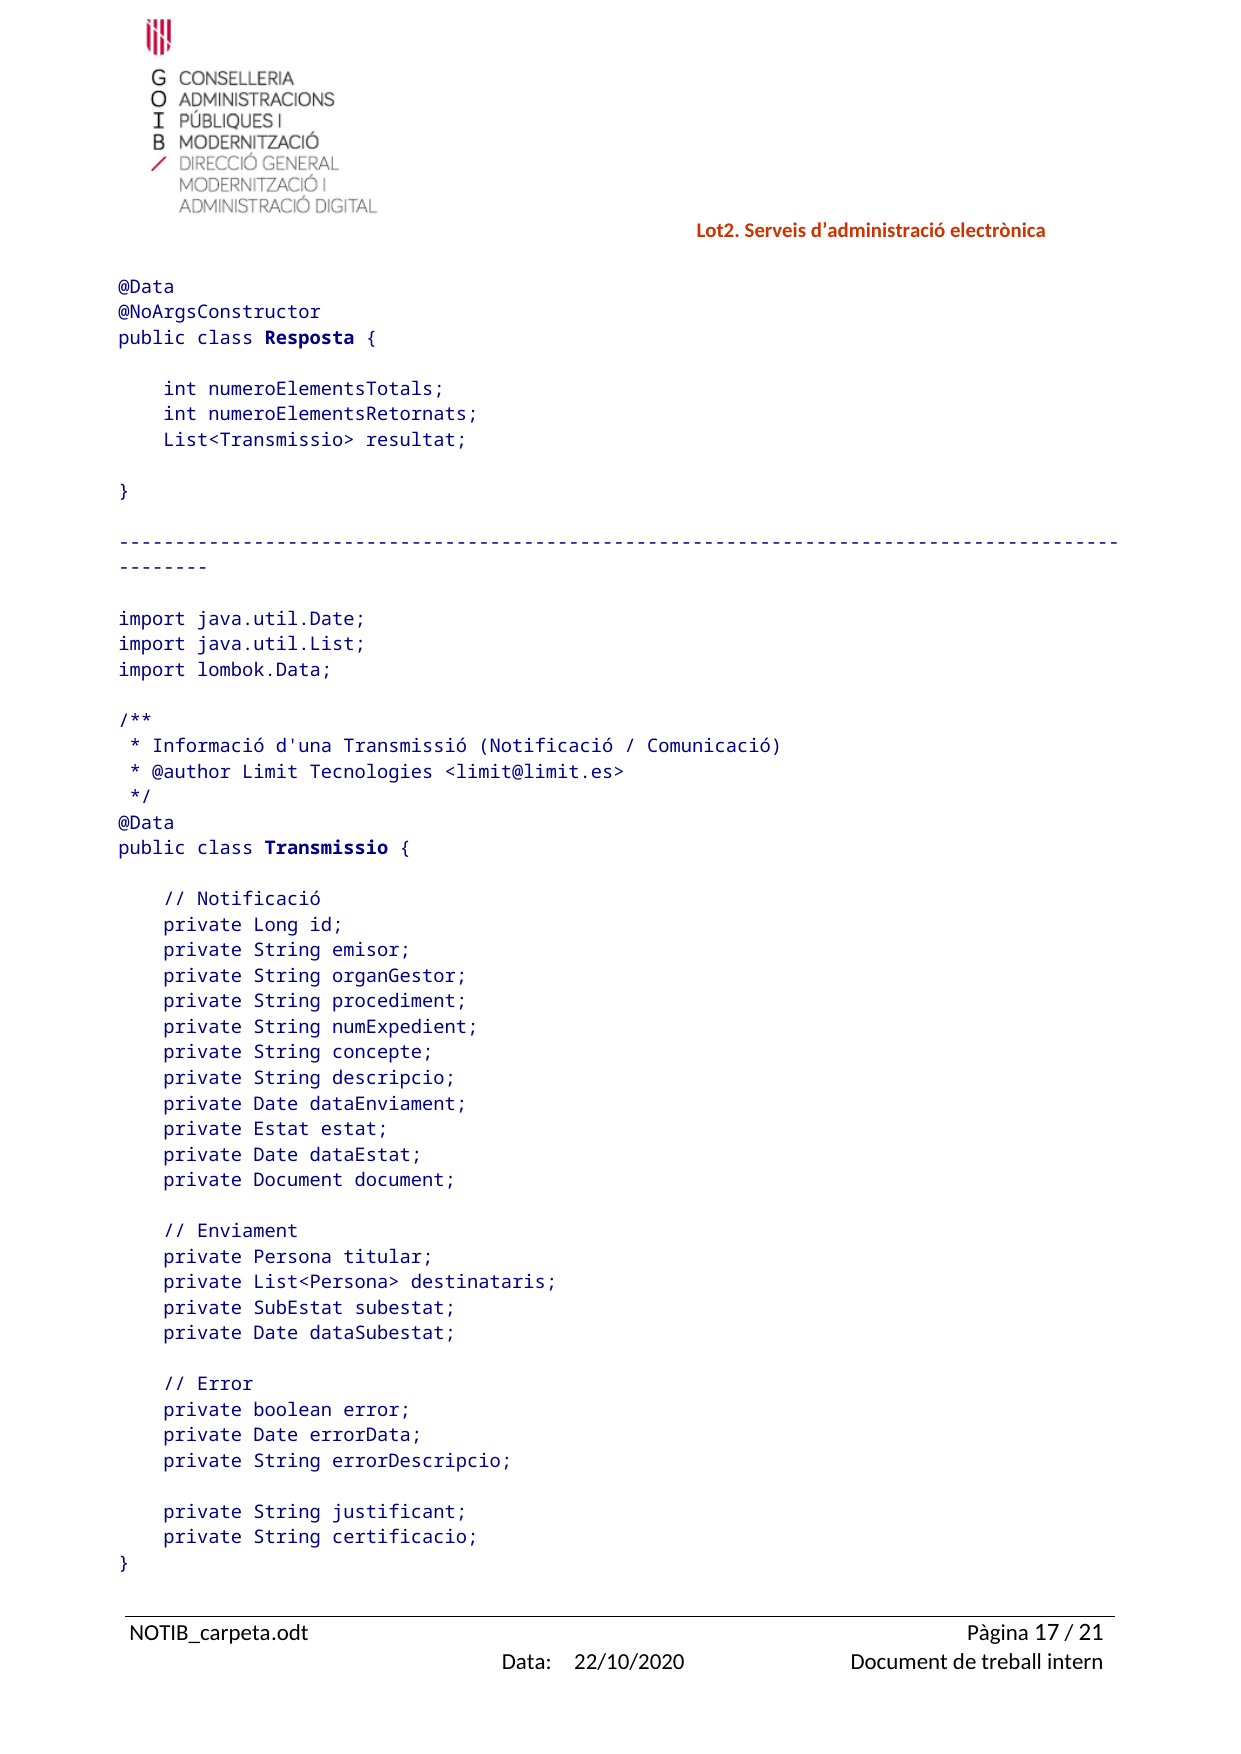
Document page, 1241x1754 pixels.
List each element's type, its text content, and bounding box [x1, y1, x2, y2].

text private SubEstat subestat; [118, 1294, 1122, 1319]
text List<Transmissio> resultat; [118, 426, 1122, 452]
text // Notificació [118, 886, 1122, 911]
text private String concepte; [118, 1039, 1122, 1064]
text /** [118, 707, 1122, 732]
text private Date dataSubestat; [118, 1319, 1122, 1345]
text @Data [118, 809, 1122, 834]
text import lombok.Data; [118, 656, 1122, 681]
text public class Resposta { [118, 324, 1122, 350]
text private Document document; [118, 1166, 1122, 1192]
text private Date dataEstat; [118, 1141, 1122, 1166]
text import java.util.Date; [118, 605, 1122, 630]
text private String errorDescripcio; [118, 1447, 1122, 1473]
text private String numExpedient; [118, 1013, 1122, 1039]
text private String justificant; [118, 1498, 1122, 1524]
text } [118, 1549, 1122, 1575]
text import java.util.List; [118, 630, 1122, 656]
text @Data [118, 273, 1122, 299]
text int numeroElementsRetornats; [118, 401, 1122, 426]
text public class Transmissio { [118, 834, 1122, 860]
text private Estat estat; [118, 1115, 1122, 1141]
text private Date dataEnviament; [118, 1090, 1122, 1115]
text @NoArgsConstructor [118, 299, 1122, 324]
text * Informació d'una Transmissió (Notificació / Comunicació) [118, 732, 1122, 758]
text private String emisor; [118, 937, 1122, 962]
text private String procediment; [118, 988, 1122, 1013]
text private Persona titular; [118, 1243, 1122, 1268]
picture [118, 13, 400, 238]
text private List<Persona> destinataris; [118, 1268, 1122, 1294]
text int numeroElementsTotals; [118, 375, 1122, 401]
text */ [118, 783, 1122, 809]
text // Error [118, 1371, 1122, 1396]
text // Enviament [118, 1217, 1122, 1243]
text ------------------------------------------------------------------------------------------------- [118, 528, 1122, 579]
text private Long id; [118, 911, 1122, 937]
text private Date errorData; [118, 1422, 1122, 1447]
text private String organGestor; [118, 962, 1122, 988]
text private boolean error; [118, 1396, 1122, 1422]
text } [118, 477, 1122, 503]
text private String certificacio; [118, 1524, 1122, 1549]
text private String descripcio; [118, 1064, 1122, 1090]
text * @author Limit Tecnologies <limit@limit.es> [118, 758, 1122, 783]
